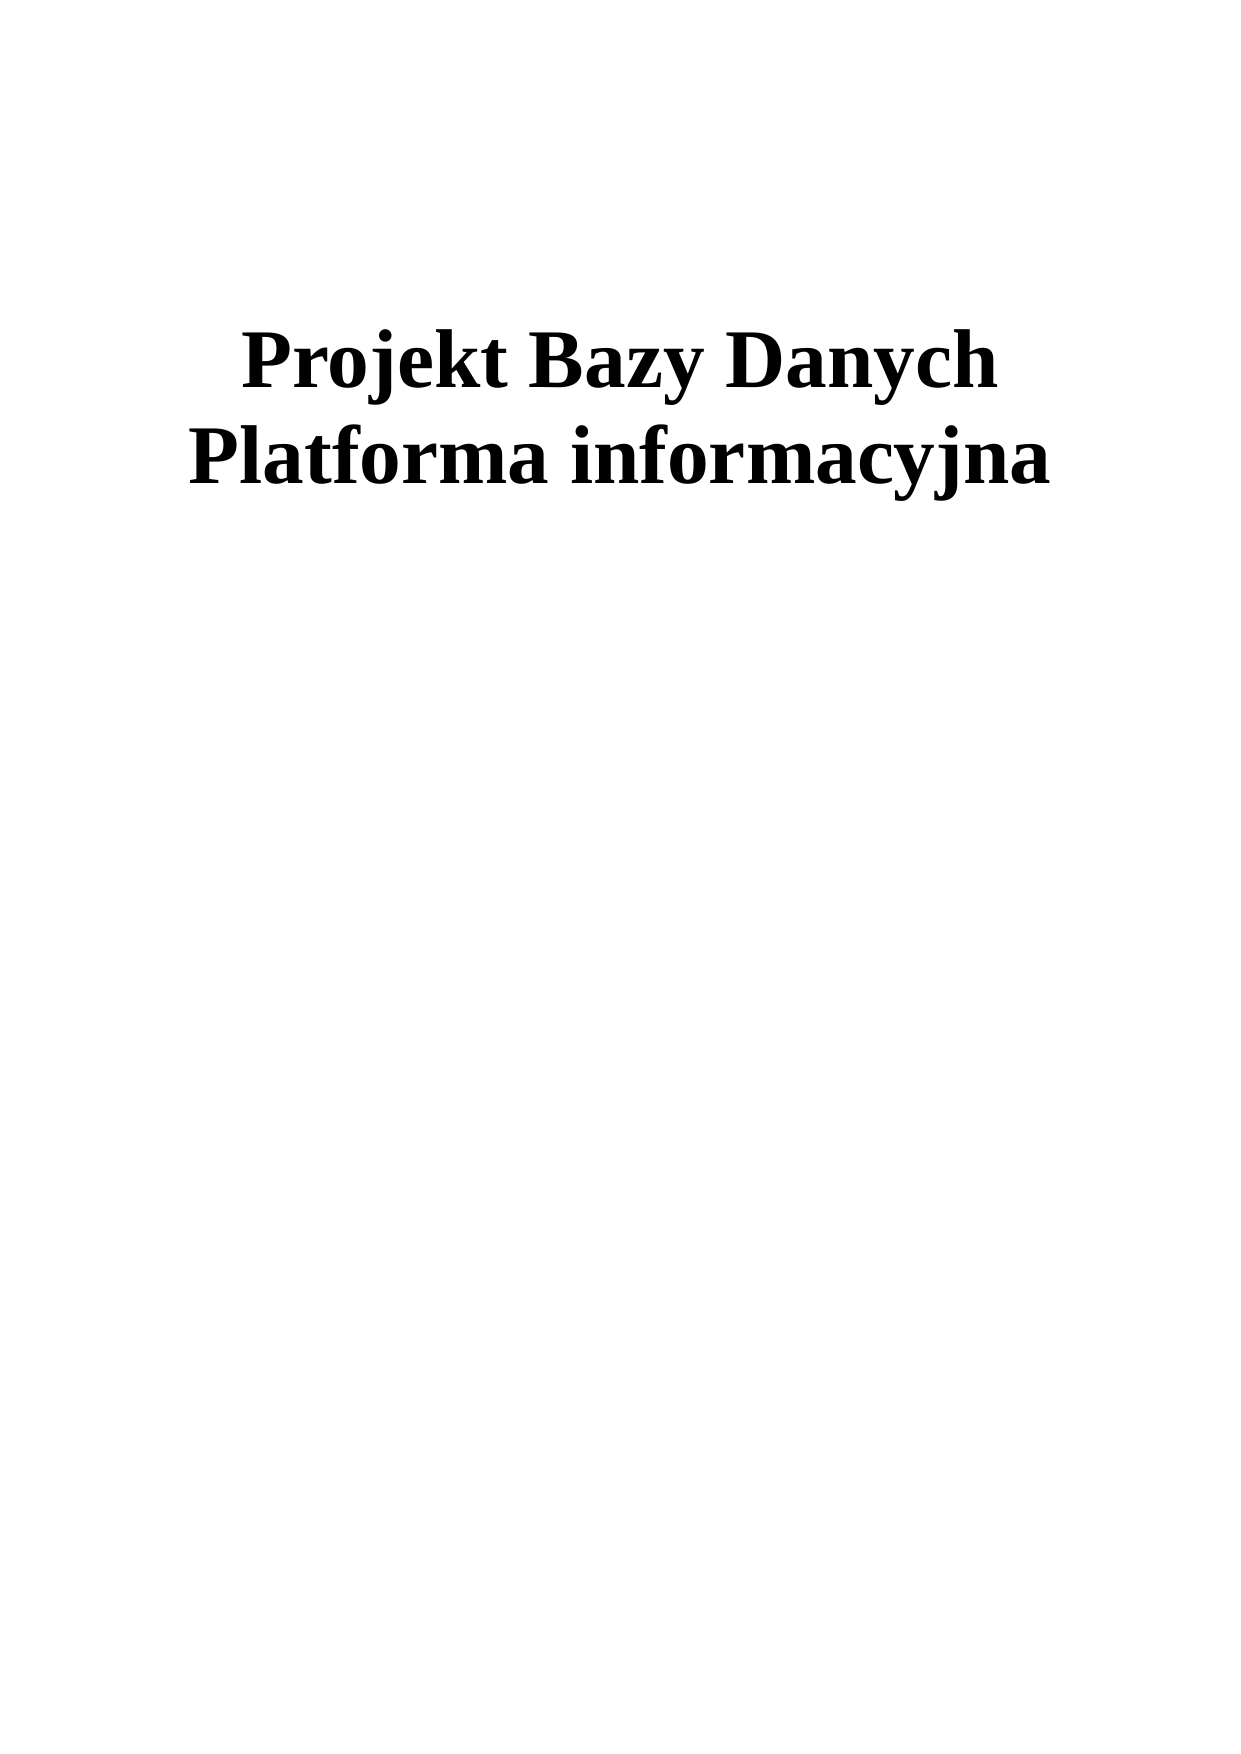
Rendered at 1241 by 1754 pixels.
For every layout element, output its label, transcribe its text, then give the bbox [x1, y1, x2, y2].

text Projekt Bazy Danych Platforma informacyjna [118, 118, 1122, 693]
